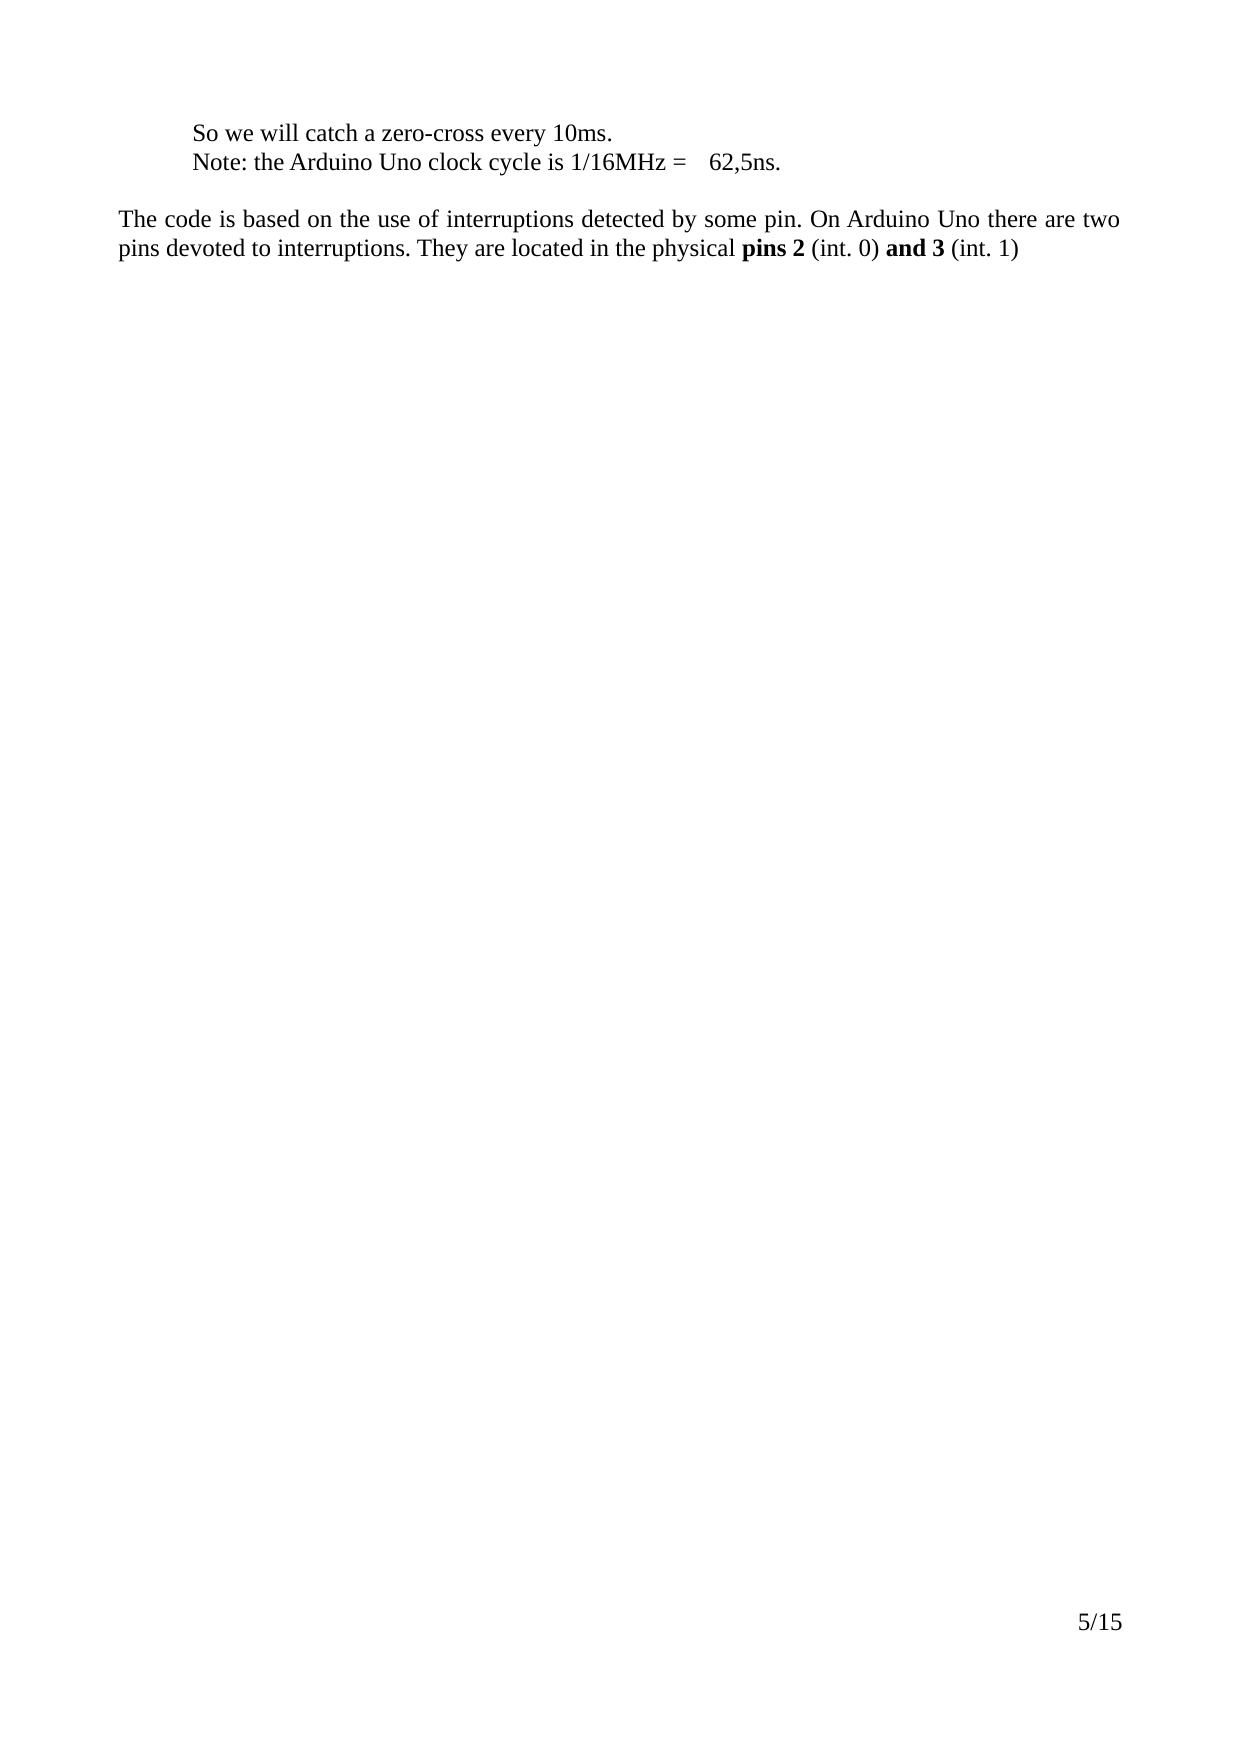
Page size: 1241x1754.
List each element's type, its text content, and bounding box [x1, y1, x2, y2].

text The code is based on the use of interruptions detected by some pin. On Arduino Uno there are two pins devoted to interruptions. They are located in the physical pins 2 (int. 0) and 3 (int. 1) [118, 204, 1122, 262]
text So we will catch a zero-cross every 10ms. [118, 118, 1122, 147]
text Note: the Arduino Uno clock cycle is 1/16MHz = 62,5ns. [118, 147, 1122, 176]
